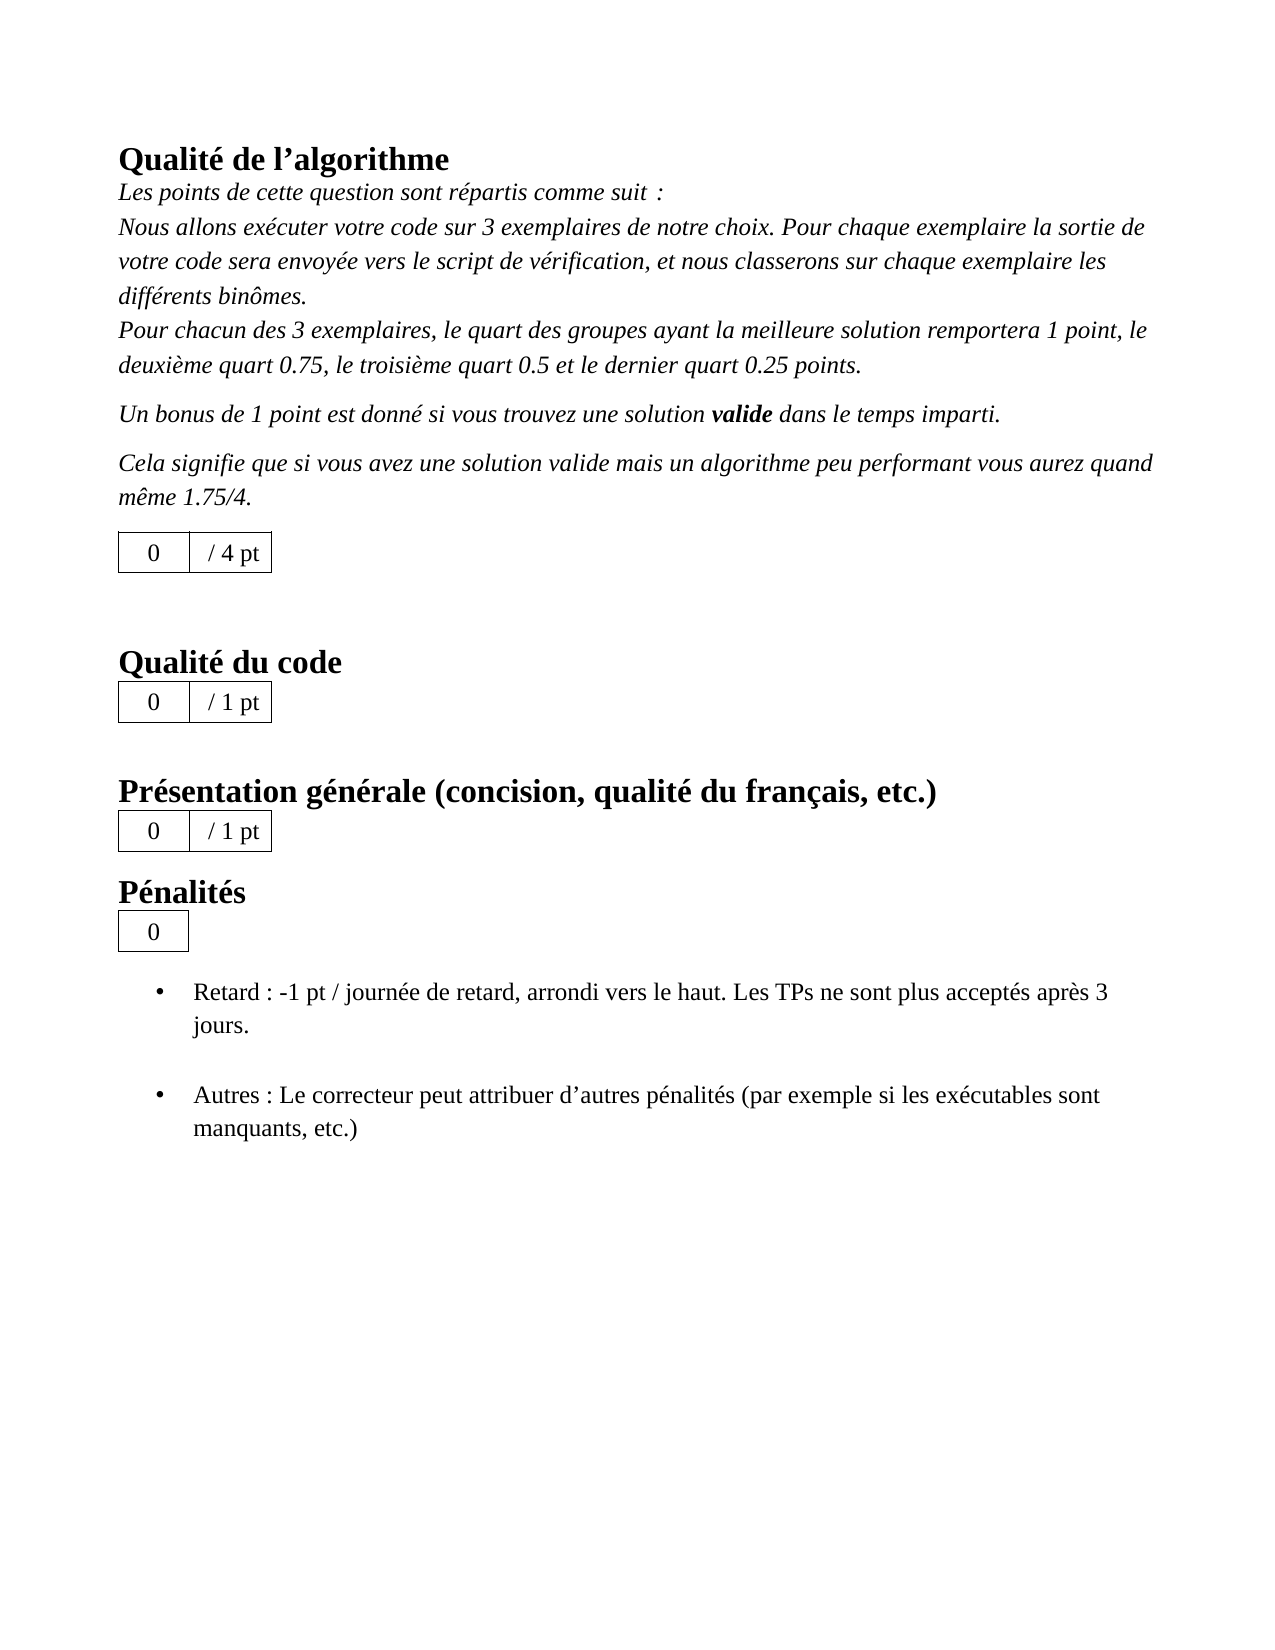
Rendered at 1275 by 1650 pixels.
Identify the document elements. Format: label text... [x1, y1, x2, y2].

list Autres : Le correcteur peut attribuer d’autres pénalités (par exemple si les exécutables sont manquants, etc.) [156, 1080, 1157, 1142]
table_header 0 [119, 682, 189, 722]
list Retard : -1 pt / journée de retard, arrondi vers le haut. Les TPs ne sont plus acceptés après 3 jours. [156, 977, 1157, 1038]
text Les points de cette question sont répartis comme suit : Nous allons exécuter votre code sur 3 exemplaires de notre choix. Pour chaque exemplaire la sortie de votre code sera envoyée vers le script de vérification, et nous classerons sur chaque exemplaire les différents binômes. Pour chacun des 3 exemplaires, le quart des groupes ayant la meilleure solution remportera 1 point, le deuxième quart 0.75, le troisième quart 0.5 et le dernier quart 0.25 points. [118, 177, 1157, 378]
table_header 0 [119, 911, 188, 951]
subtitle Qualité du code [118, 642, 1157, 681]
text Cela signifie que si vous avez une solution valide mais un algorithme peu performant vous aurez quand même 1.75/4. [118, 448, 1157, 511]
text Un bonus de 1 point est donné si vous trouvez une solution valide dans le temps imparti. [118, 399, 1157, 427]
table_header / 4 pt [190, 533, 271, 572]
subtitle Qualité de l’algorithme [118, 139, 1157, 177]
table_header 0 [119, 533, 189, 572]
subtitle Présentation générale (concision, qualité du français, etc.) [118, 772, 1157, 810]
table_header / 1 pt [190, 811, 271, 851]
subtitle Pénalités [118, 872, 1157, 910]
table_header 0 [119, 811, 189, 851]
table_header / 1 pt [190, 682, 271, 722]
